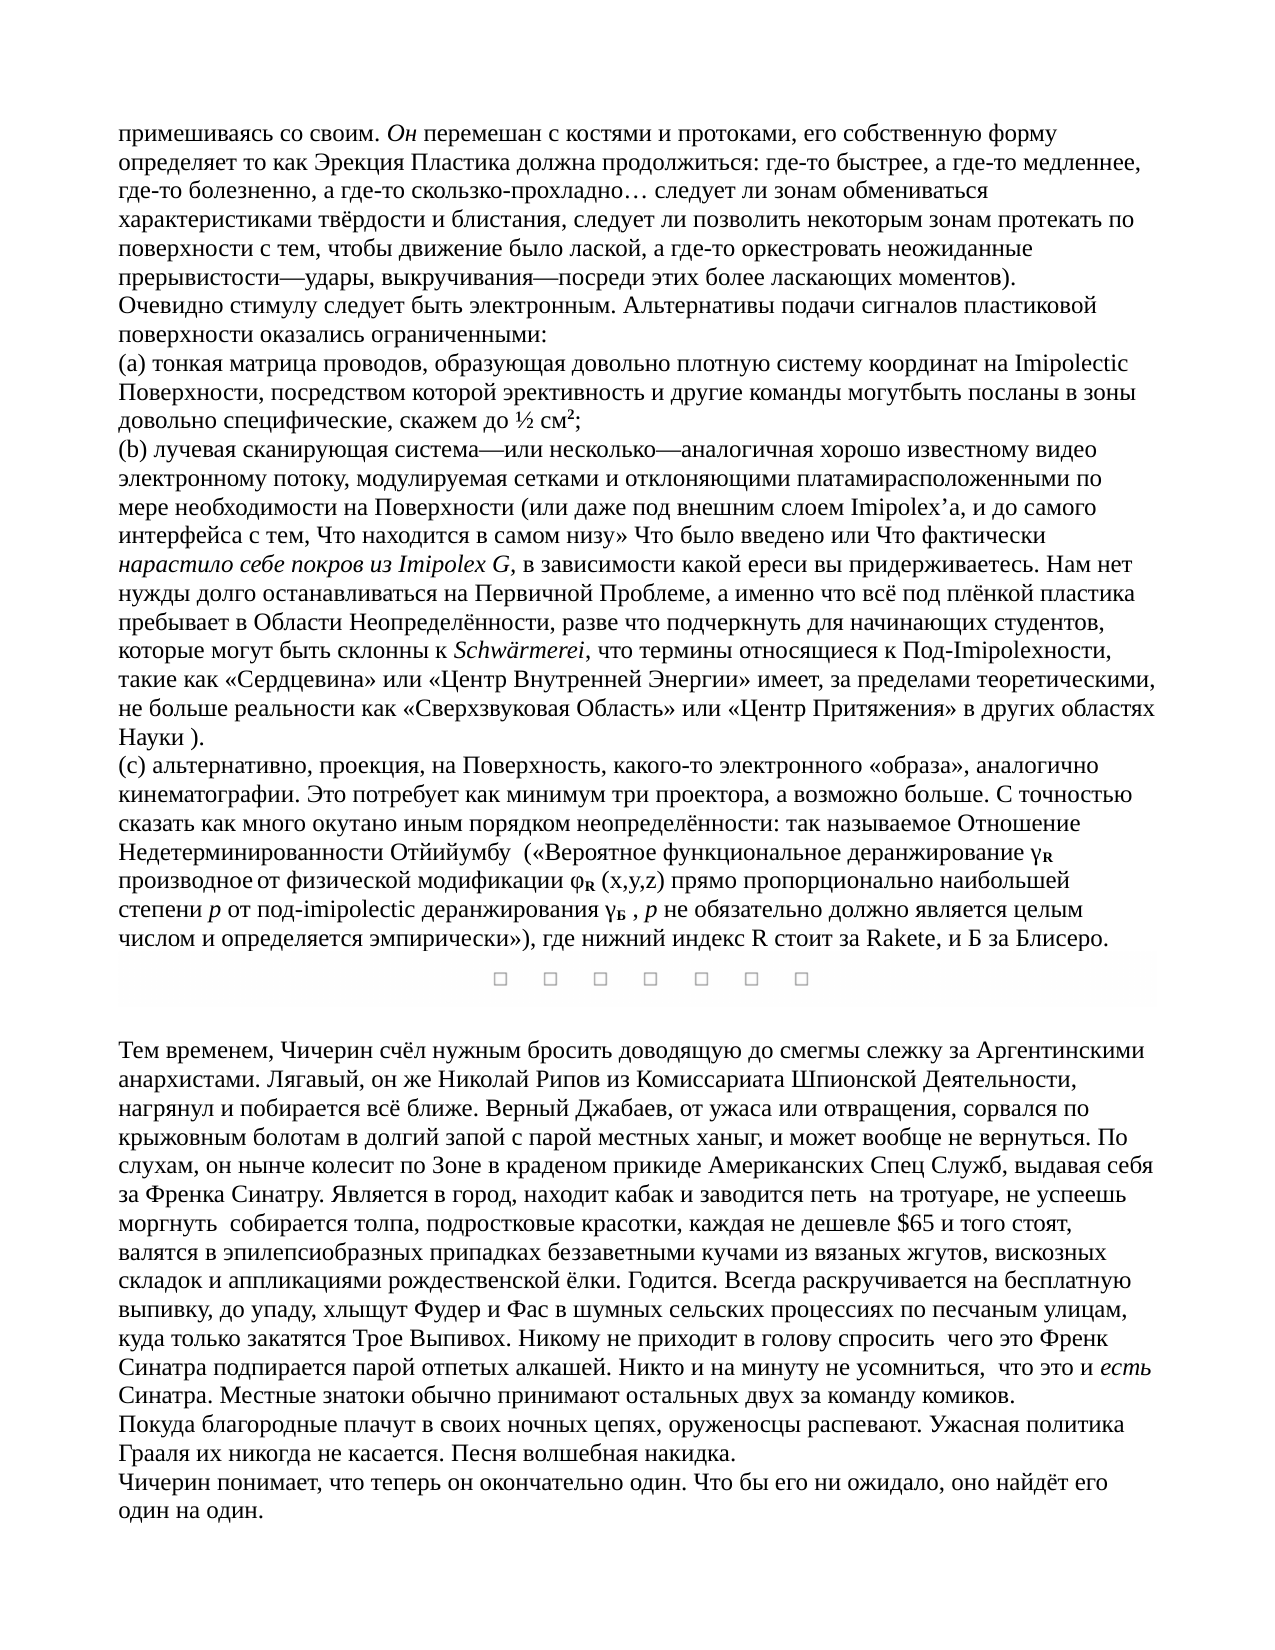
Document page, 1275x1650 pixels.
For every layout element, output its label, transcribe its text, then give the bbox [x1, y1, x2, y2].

text примешиваясь со своим. Он перемешан с костями и протоками, его собственную форму определяет то как Эрекция Пластика должна продолжиться: где-то быстрее, а где-то медленнее, где-то болезненно, а где-то скользко-прохладно… следует ли зонам обмениваться характеристиками твёрдости и блистания, следует ли позволить некоторым зонам протекать по поверхности с тем, чтобы движение было лаской, а где-то оркестровать неожиданные прерывистости—удары, выкручивания—посреди этих более ласкающих моментов). [118, 118, 1157, 291]
text (а) тонкая матрица проводов, образующая довольно плотную систему координат на Imipolectic Поверхности, посредством которой эрективность и другие команды могутбыть посланы в зоны довольно специфические, скажем до ½ см2; [118, 348, 1157, 434]
text Очевидно стимулу следует быть электронным. Альтернативы подачи сигналов пластиковой поверхности оказались ограниченными: [118, 291, 1157, 348]
text (b) лучевая сканирующая система—или несколько—аналогичная хорошо известному видео электронному потоку, модулируемая сетками и отклоняющими платамирасположенными по мере необходимости на Поверхности (или даже под внешним слоем Imipolex’а, и до самого интерфейса с тем, Что находится в самом низу» Что было введено или Что фактически нарастило себе покров из Imipolex G, в зависимости какой ереси вы придерживаетесь. Нам нет нужды долго останавливаться на Первичной Проблеме, а именно что всё под плёнкой пластика пребывает в Области Неопределённости, разве что подчеркнуть для начинающих студентов, которые могут быть склонны к Schwärmerei, что термины относящиеся к Под-Imipolexности, такие как «Сердцевина» или «Центр Внутренней Энергии» имеет, за пределами теоретическими, не больше реальности как «Сверхзвуковая Область» или «Центр Притяжения» в других областях Науки ). [118, 434, 1157, 751]
text Чичерин понимает, что теперь он окончательно один. Что бы его ни ожидало, оно найдёт его один на один. [118, 1467, 1157, 1524]
picture [118, 951, 1157, 1007]
text (с) альтернативно, проекция, на Поверхность, какого-то электронного «образа», аналогично кинематографии. Это потребует как минимум три проектора, а возможно больше. С точностью сказать как много окутано иным порядком неопределённости: так называемое Отношение Недетерминированности Отйийумбу («Вероятное функциональное деранжирование γR производное от физической модификации φR (x,y,z) прямо пропорционально наибольшей степени p от под-imipolectic деранжирования γБ , р не обязательно должно является целым числом и определяется эмпирически»), где нижний индекс R стоит за Rakete, и Б за Блисеро. [118, 751, 1157, 951]
text Покуда благородные плачут в своих ночных цепях, оруженосцы распевают. Ужасная политика Грааля их никогда не касается. Песня волшебная накидка. [118, 1409, 1157, 1467]
text Тем временем, Чичерин счёл нужным бросить доводящую до смегмы слежку за Аргентинскими анархистами. Лягавый, он же Николай Рипов из Комиссариата Шпионской Деятельности, нагрянул и побирается всё ближе. Верный Джабаев, от ужаса или отвращения, сорвался по крыжовным болотам в долгий запой с парой местных ханыг, и может вообще не вернуться. По слухам, он нынче колесит по Зоне в краденом прикиде Американских Спец Служб, выдавая себя за Френка Синатру. Является в город, находит кабак и заводится петь на тротуаре, не успеешь моргнуть собирается толпа, подростковые красотки, каждая не дешевле $65 и того стоят, валятся в эпилепсиобразных припадках беззаветными кучами из вязаных жгутов, вискозных складок и аппликациями рождественской ёлки. Годится. Всегда раскручивается на бесплатную выпивку, до упаду, хлыщут Фудер и Фас в шумных сельских процессиях по песчаным улицам, куда только закатятся Трое Выпивох. Никому не приходит в голову спросить чего это Френк Синатра подпирается парой отпетых алкашей. Никто и на минуту не усомниться, что это и есть Синатра. Местные знатоки обычно принимают остальных двух за команду комиков. [118, 1036, 1157, 1409]
